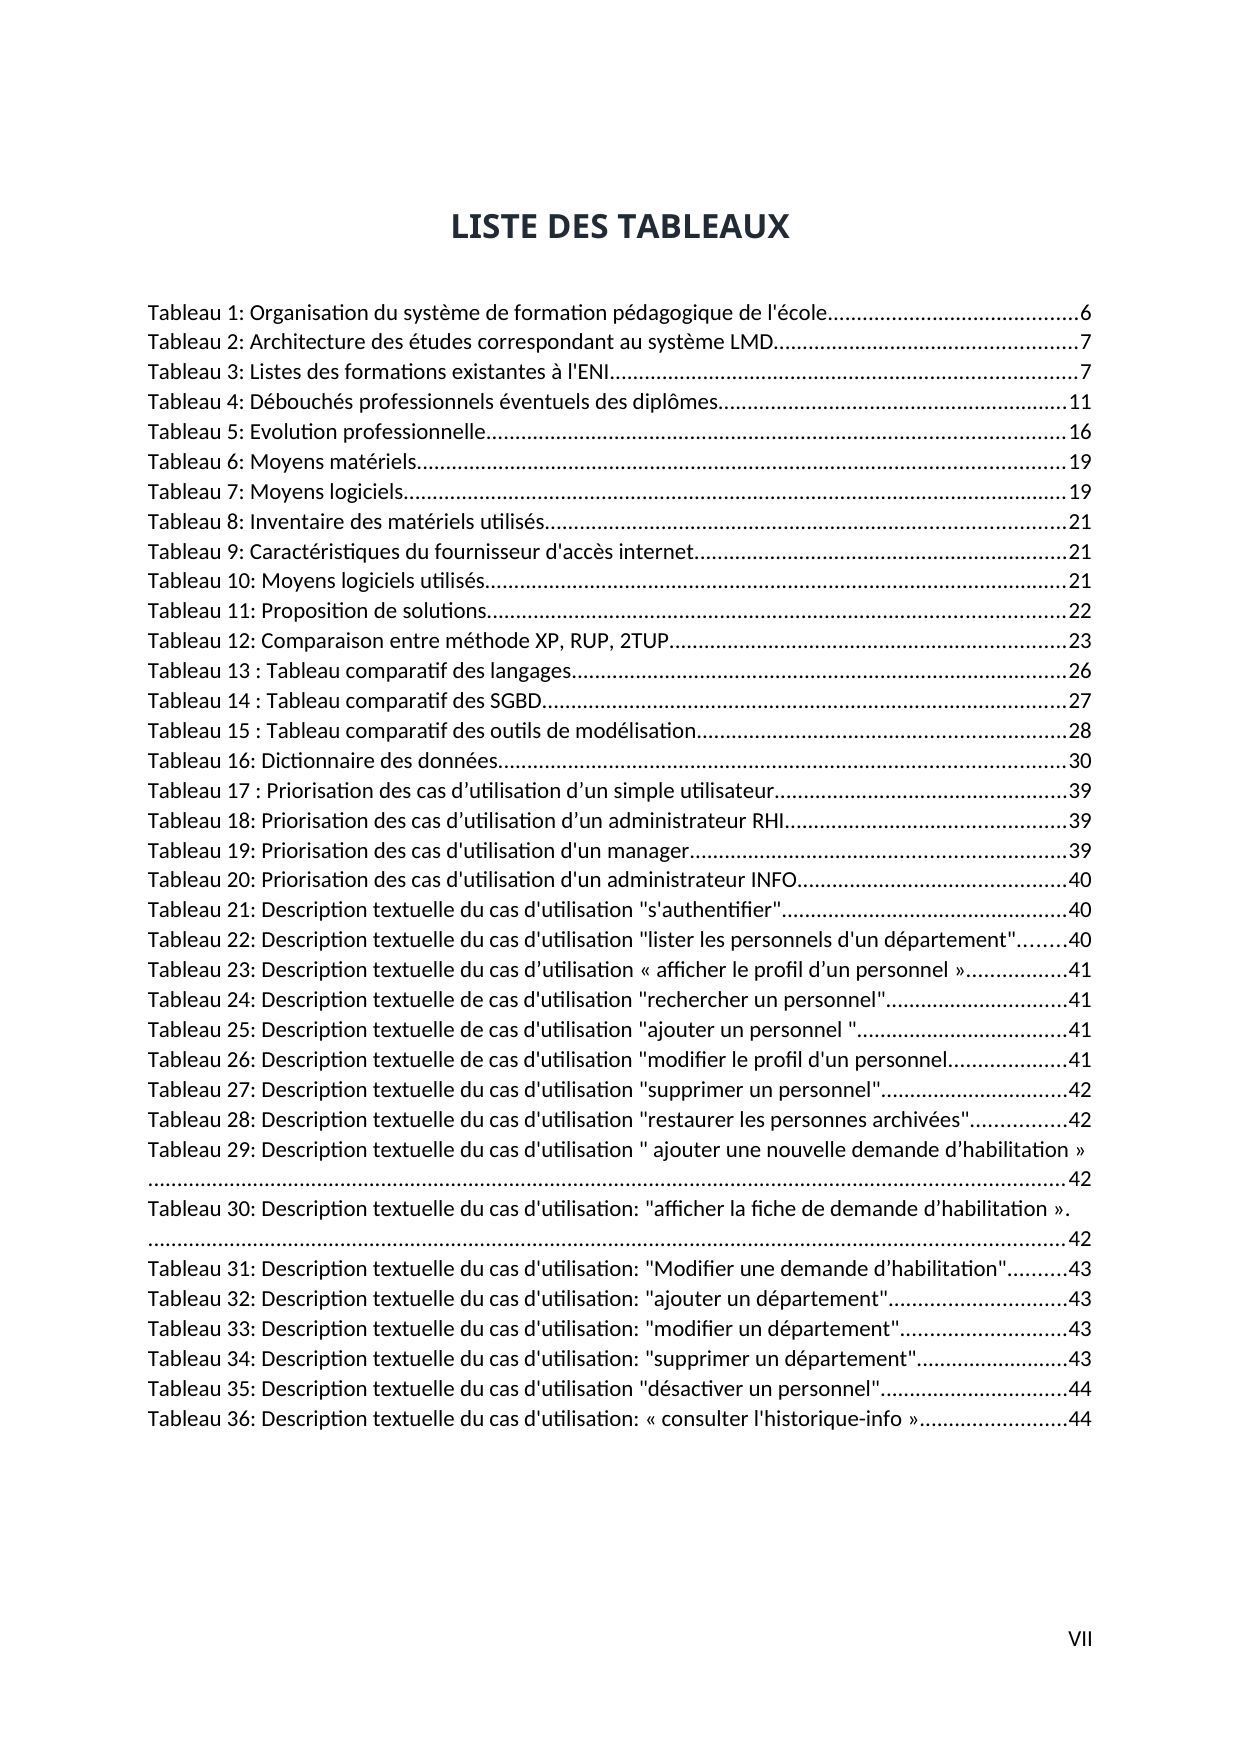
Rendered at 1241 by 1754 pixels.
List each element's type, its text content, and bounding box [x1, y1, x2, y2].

text Tableau 17 : Priorisation des cas d’utilisation d’un simple utilisateur 39 [148, 776, 1093, 804]
text Tableau 14 : Tableau comparatif des SGBD 27 [148, 686, 1093, 714]
text Tableau 1: Organisation du système de formation pédagogique de l'école 6 [148, 298, 1093, 326]
text Tableau 6: Moyens matériels 19 [148, 447, 1093, 475]
text Tableau 35: Description textuelle du cas d'utilisation "désactiver un personnel" 44 [148, 1374, 1093, 1402]
text Tableau 2: Architecture des études correspondant au système LMD 7 [148, 327, 1093, 356]
text Tableau 26: Description textuelle de cas d'utilisation "modifier le profil d'un personnel 41 [148, 1045, 1093, 1073]
text Tableau 28: Description textuelle du cas d'utilisation "restaurer les personnes archivées" 42 [148, 1105, 1093, 1133]
text Tableau 15 : Tableau comparatif des outils de modélisation 28 [148, 716, 1093, 744]
text Tableau 24: Description textuelle de cas d'utilisation "rechercher un personnel" 41 [148, 985, 1093, 1013]
text Tableau 20: Priorisation des cas d'utilisation d'un administrateur INFO 40 [148, 866, 1093, 894]
text Tableau 29: Description textuelle du cas d'utilisation " ajouter une nouvelle demande d’habilitation » 42 [148, 1135, 1093, 1193]
text Tableau 25: Description textuelle de cas d'utilisation "ajouter un personnel " 41 [148, 1015, 1093, 1043]
text Tableau 13 : Tableau comparatif des langages 26 [148, 656, 1093, 684]
text Tableau 22: Description textuelle du cas d'utilisation "lister les personnels d'un département" 40 [148, 925, 1093, 953]
text Tableau 19: Priorisation des cas d'utilisation d'un manager 39 [148, 836, 1093, 864]
text Tableau 4: Débouchés professionnels éventuels des diplômes 11 [148, 387, 1093, 415]
text Tableau 5: Evolution professionnelle 16 [148, 417, 1093, 445]
text Tableau 36: Description textuelle du cas d'utilisation: « consulter l'historique-info » 44 [148, 1404, 1093, 1432]
text Tableau 18: Priorisation des cas d’utilisation d’un administrateur RHI 39 [148, 806, 1093, 834]
text Tableau 21: Description textuelle du cas d'utilisation "s'authentifier" 40 [148, 896, 1093, 923]
text Tableau 3: Listes des formations existantes à l'ENI 7 [148, 357, 1093, 385]
text Tableau 16: Dictionnaire des données 30 [148, 746, 1093, 774]
text Tableau 30: Description textuelle du cas d'utilisation: "afficher la fiche de demande d’habilitation ». 42 [148, 1194, 1093, 1252]
text Tableau 11: Proposition de solutions 22 [148, 597, 1093, 624]
text Tableau 10: Moyens logiciels utilisés 21 [148, 567, 1093, 595]
subtitle LISTE DES TABLEAUX [148, 202, 1093, 248]
text Tableau 9: Caractéristiques du fournisseur d'accès internet 21 [148, 537, 1093, 565]
text Tableau 7: Moyens logiciels 19 [148, 477, 1093, 505]
text Tableau 32: Description textuelle du cas d'utilisation: "ajouter un département" 43 [148, 1284, 1093, 1312]
text Tableau 34: Description textuelle du cas d'utilisation: "supprimer un département" 43 [148, 1344, 1093, 1372]
text Tableau 12: Comparaison entre méthode XP, RUP, 2TUP 23 [148, 626, 1093, 654]
text Tableau 31: Description textuelle du cas d'utilisation: "Modifier une demande d’habilitation" 43 [148, 1254, 1093, 1282]
text Tableau 8: Inventaire des matériels utilisés 21 [148, 507, 1093, 535]
text Tableau 27: Description textuelle du cas d'utilisation "supprimer un personnel" 42 [148, 1075, 1093, 1103]
text Tableau 23: Description textuelle du cas d’utilisation « afficher le profil d’un personnel » 41 [148, 955, 1093, 983]
text Tableau 33: Description textuelle du cas d'utilisation: "modifier un département" 43 [148, 1314, 1093, 1342]
